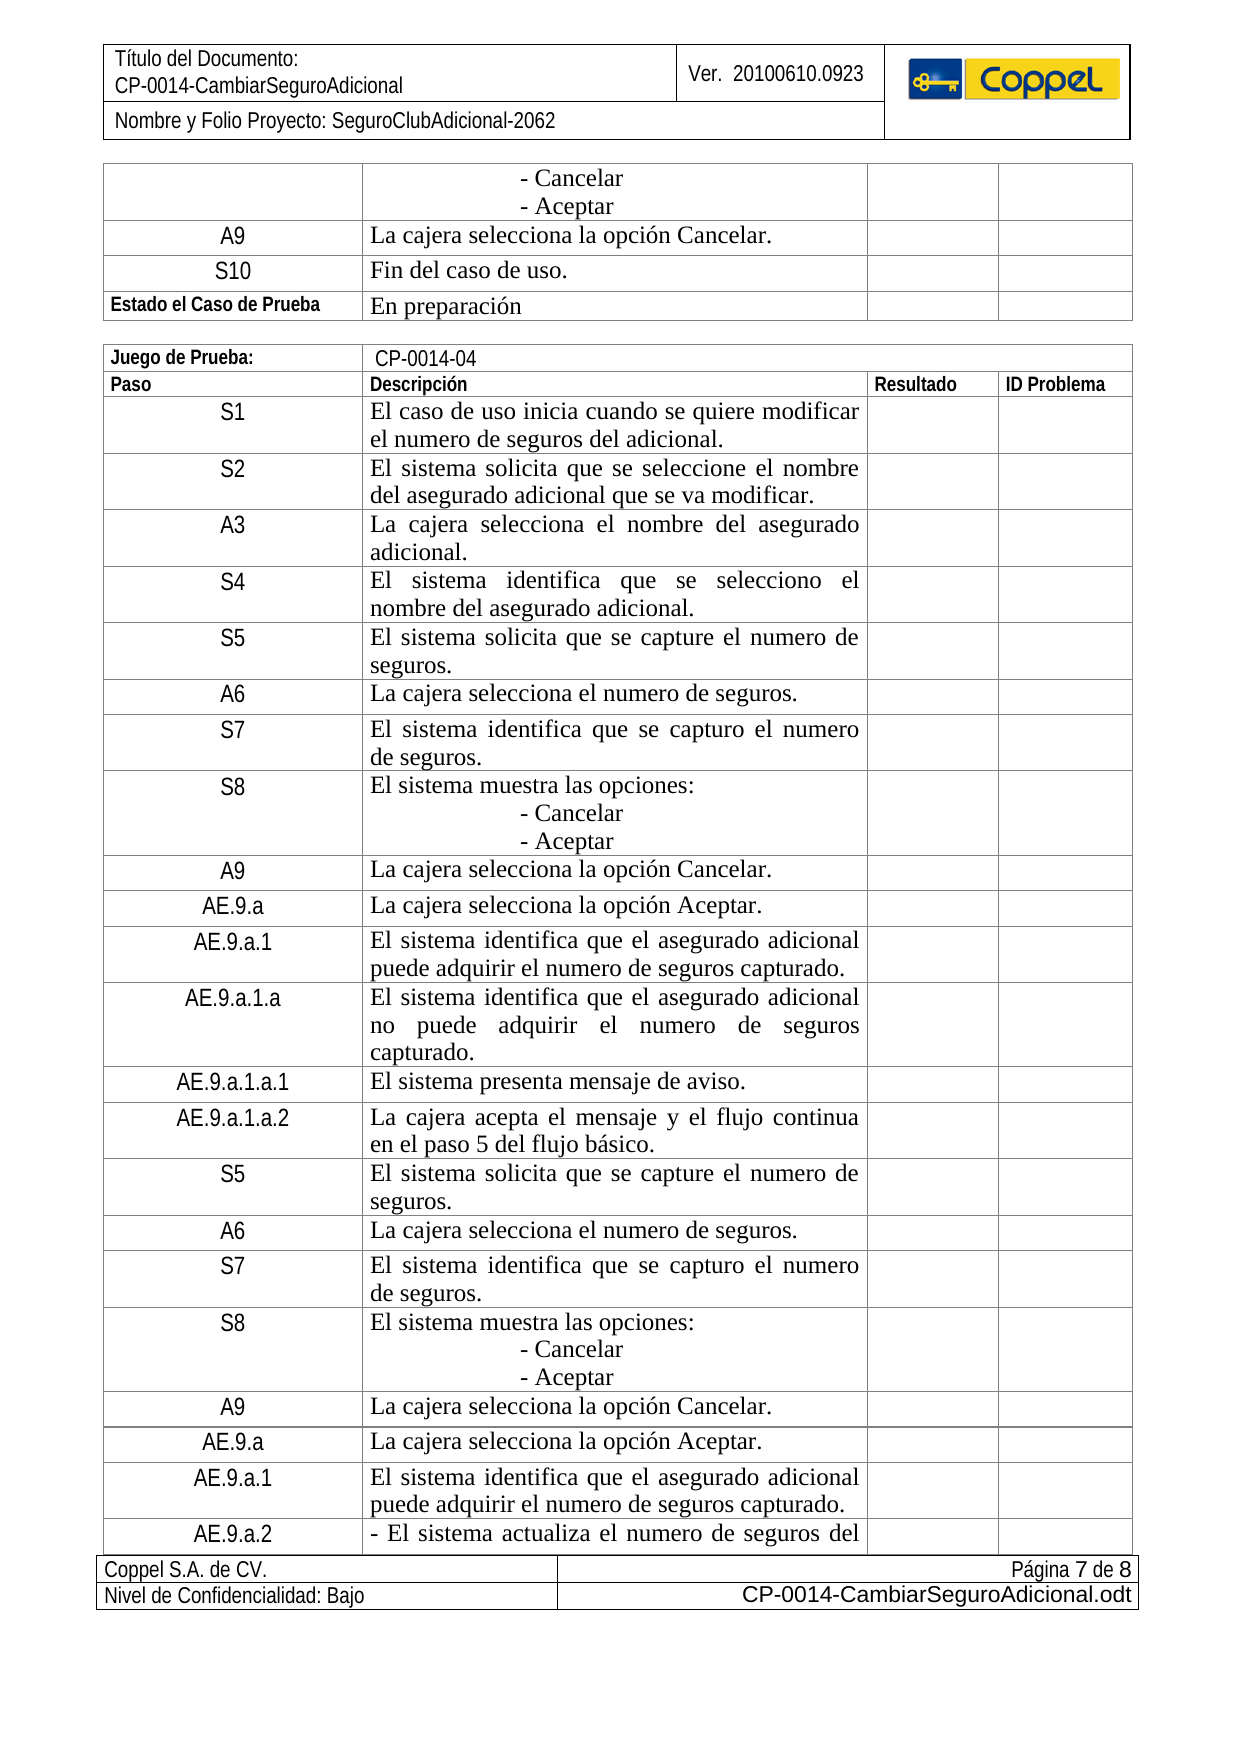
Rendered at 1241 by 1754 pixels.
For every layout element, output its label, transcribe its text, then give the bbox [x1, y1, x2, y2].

table_cell [868, 510, 998, 566]
table_cell [999, 397, 1132, 453]
table_cell [999, 1308, 1132, 1391]
table_cell [868, 1067, 998, 1102]
table_cell [999, 256, 1132, 291]
table_cell AE.9.a.1 [104, 927, 362, 982]
table_cell [999, 1463, 1132, 1518]
table_cell La cajera selecciona el nombre del asegurado adicional. [363, 510, 867, 566]
table_cell La cajera selecciona la opción Aceptar. [363, 1428, 867, 1462]
table_cell [999, 680, 1132, 714]
table_cell [999, 1428, 1132, 1462]
table_cell [868, 454, 998, 509]
table_cell [868, 1159, 998, 1215]
table_cell [999, 1103, 1132, 1158]
table_cell AE.9.a.1.a.1 [104, 1067, 362, 1102]
table_cell [868, 1519, 998, 1554]
table_cell AE.9.a.2 [104, 1519, 362, 1554]
table_cell [999, 891, 1132, 926]
table_cell AE.9.a.1 [104, 1463, 362, 1518]
table_cell El sistema identifica que el asegurado adicional puede adquirir el numero de seguros capturado. [363, 1463, 867, 1518]
table_cell [868, 680, 998, 714]
table_cell El sistema solicita que se capture el numero de seguros. [363, 1159, 867, 1215]
table_cell S7 [104, 715, 362, 770]
table_cell [999, 856, 1132, 890]
table_cell [868, 1392, 998, 1426]
table_cell Fin del caso de uso. [363, 256, 867, 291]
table_cell [868, 1103, 998, 1158]
table_cell El sistema muestra las opciones: - Cancelar - Aceptar [363, 771, 867, 854]
table_cell El sistema muestra las opciones: - Cancelar - Aceptar [363, 1308, 867, 1391]
table_cell - Cancelar - Aceptar [363, 164, 867, 220]
table_cell [868, 771, 998, 854]
table_cell S2 [104, 454, 362, 509]
table_cell [868, 221, 998, 255]
table_cell AE.9.a [104, 1428, 362, 1462]
table_cell [999, 164, 1132, 220]
table_header Juego de Prueba: [104, 345, 362, 371]
table_cell El sistema solicita que se seleccione el nombre del asegurado adicional que se va modificar. [363, 454, 867, 509]
table_cell S4 [104, 567, 362, 622]
table_cell S1 [104, 397, 362, 453]
table_cell [999, 983, 1132, 1066]
table_cell AE.9.a [104, 891, 362, 926]
table_cell El sistema identifica que el asegurado adicional puede adquirir el numero de seguros capturado. [363, 927, 867, 982]
table_cell [999, 454, 1132, 509]
table_cell [999, 1251, 1132, 1307]
table_cell A3 [104, 510, 362, 566]
table_cell [999, 1392, 1132, 1426]
table_cell En preparación [363, 292, 867, 319]
table_cell Resultado [868, 372, 998, 396]
table_cell El caso de uso inicia cuando se quiere modificar el numero de seguros del adicional. [363, 397, 867, 453]
table_cell [868, 1463, 998, 1518]
table_cell ID Problema [999, 372, 1132, 396]
table_cell [999, 623, 1132, 678]
table_cell El sistema presenta mensaje de aviso. [363, 1067, 867, 1102]
table_cell [868, 1428, 998, 1462]
table_cell Estado el Caso de Prueba [104, 292, 362, 319]
table_cell S5 [104, 1159, 362, 1215]
table_cell AE.9.a.1.a.2 [104, 1103, 362, 1158]
table_cell [868, 567, 998, 622]
table_cell El sistema identifica que se capturo el numero de seguros. [363, 1251, 867, 1307]
table_cell La cajera selecciona la opción Cancelar. [363, 221, 867, 255]
table_cell [999, 771, 1132, 854]
table_cell [868, 927, 998, 982]
table_cell S7 [104, 1251, 362, 1307]
table_cell La cajera selecciona el numero de seguros. [363, 1216, 867, 1250]
table_cell Descripción [363, 372, 867, 396]
table_cell [868, 164, 998, 220]
table_cell [999, 221, 1132, 255]
table_cell [868, 256, 998, 291]
table_cell [999, 567, 1132, 622]
table_cell [868, 397, 998, 453]
table_cell Paso [104, 372, 362, 396]
table_cell [868, 983, 998, 1066]
table_cell S5 [104, 623, 362, 678]
table_cell El sistema identifica que se capturo el numero de seguros. [363, 715, 867, 770]
table_cell La cajera acepta el mensaje y el flujo continua en el paso 5 del flujo básico. [363, 1103, 867, 1158]
table_cell [868, 891, 998, 926]
table_cell [999, 1519, 1132, 1554]
table_cell [868, 856, 998, 890]
table_cell [868, 292, 998, 319]
table_header CP-0014-04 [363, 345, 1132, 371]
table_cell [999, 510, 1132, 566]
table_cell [999, 1216, 1132, 1250]
table_cell La cajera selecciona la opción Cancelar. [363, 1392, 867, 1426]
table_cell [868, 1308, 998, 1391]
table_cell El sistema identifica que el asegurado adicional no puede adquirir el numero de seguros capturado. [363, 983, 867, 1066]
table_cell [999, 715, 1132, 770]
table_cell [868, 1251, 998, 1307]
table_cell El sistema solicita que se capture el numero de seguros. [363, 623, 867, 678]
table_cell S10 [104, 256, 362, 291]
table_cell S8 [104, 771, 362, 854]
table_cell [999, 1067, 1132, 1102]
table_cell A9 [104, 1392, 362, 1426]
table_cell [999, 927, 1132, 982]
table_cell [999, 1159, 1132, 1215]
table_cell - El sistema actualiza el numero de seguros del [363, 1519, 867, 1554]
table_cell S8 [104, 1308, 362, 1391]
table_cell [868, 715, 998, 770]
table_cell A6 [104, 1216, 362, 1250]
table_cell A9 [104, 856, 362, 890]
table_cell [999, 292, 1132, 319]
table_cell La cajera selecciona la opción Cancelar. [363, 856, 867, 890]
table_cell La cajera selecciona la opción Aceptar. [363, 891, 867, 926]
table_cell [868, 1216, 998, 1250]
table_cell AE.9.a.1.a [104, 983, 362, 1066]
table_cell A6 [104, 680, 362, 714]
table_cell [104, 164, 362, 220]
table_cell El sistema identifica que se selecciono el nombre del asegurado adicional. [363, 567, 867, 622]
table_cell A9 [104, 221, 362, 255]
table_cell La cajera selecciona el numero de seguros. [363, 680, 867, 714]
table_cell [868, 623, 998, 678]
